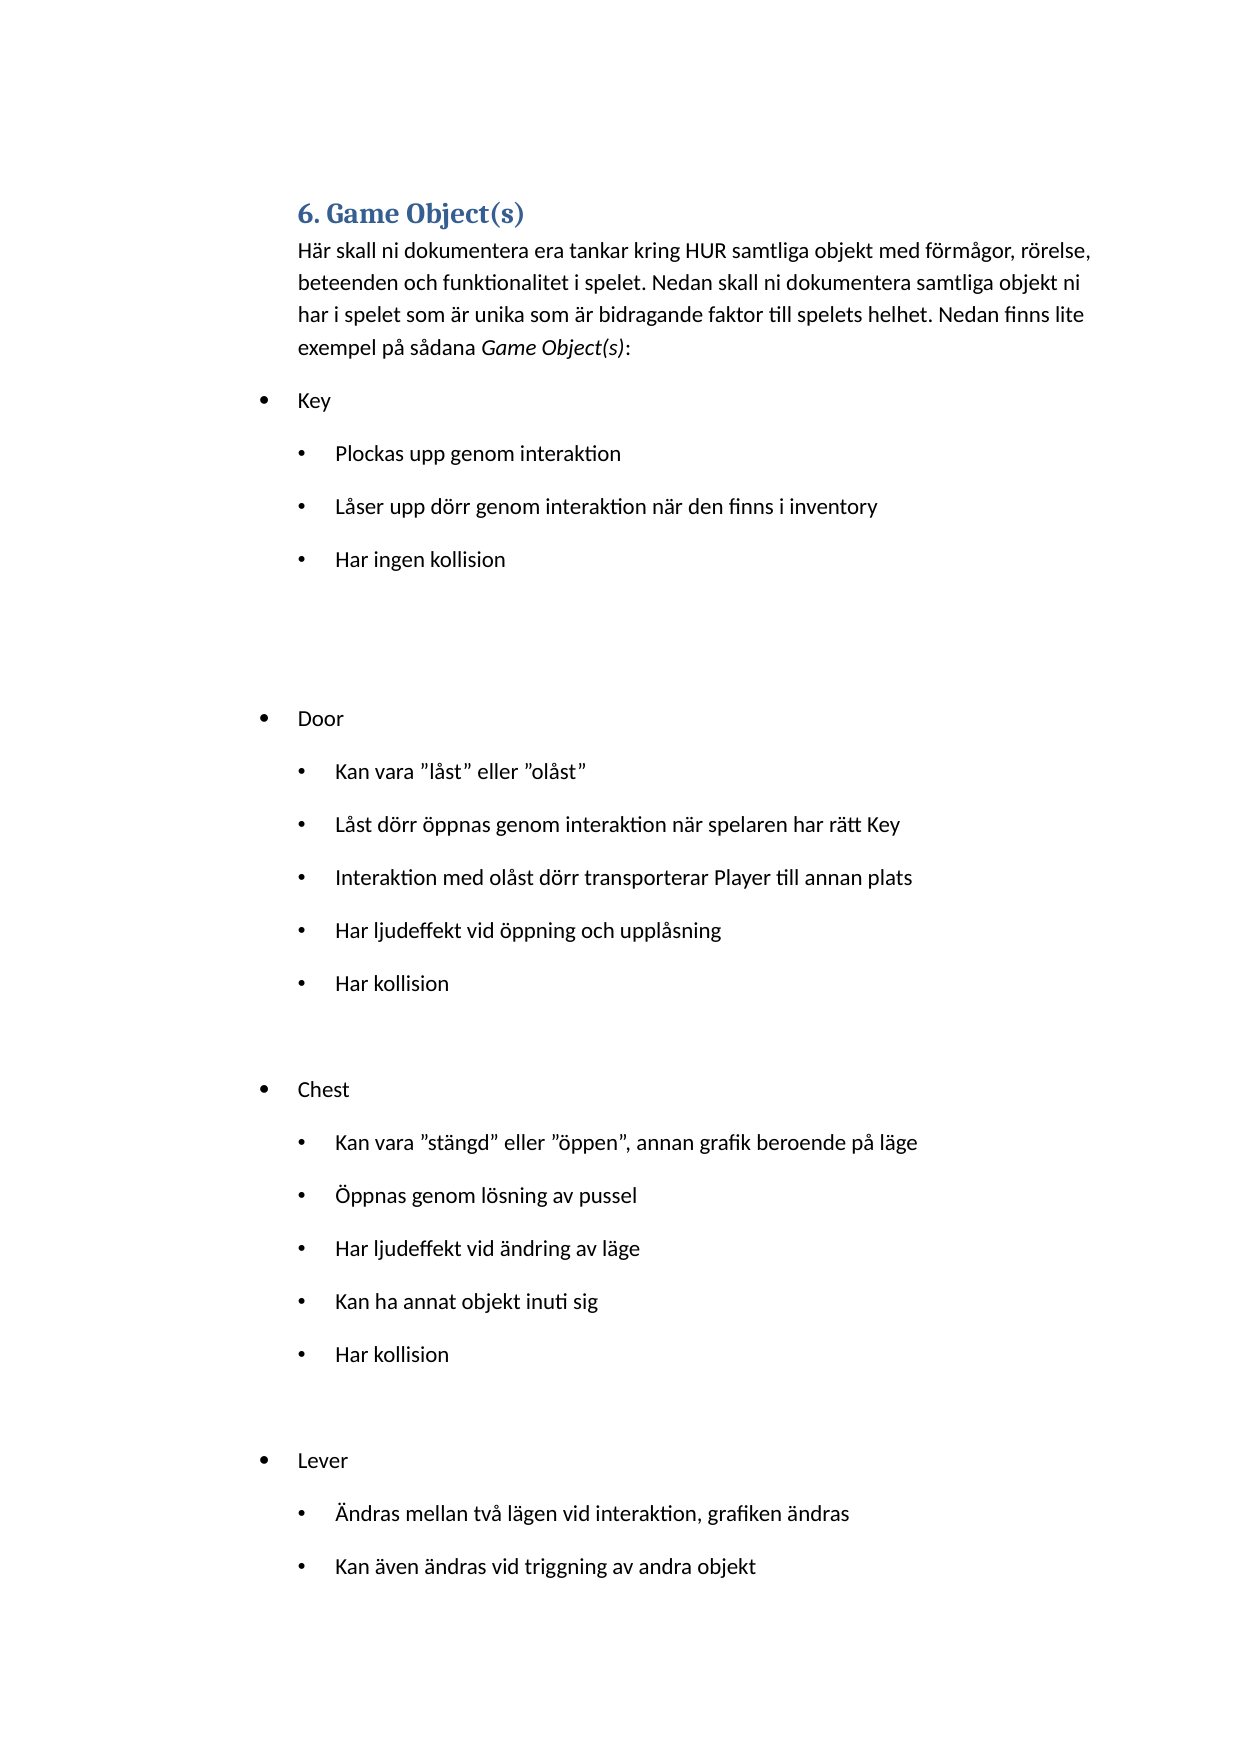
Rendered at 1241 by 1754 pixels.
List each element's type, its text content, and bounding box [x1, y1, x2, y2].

list Plockas upp genom interaktion [298, 439, 1093, 467]
list Har ljudeffekt vid öppning och upplåsning [298, 916, 1093, 944]
list Låst dörr öppnas genom interaktion när spelaren har rätt Key [298, 810, 1093, 838]
list Låser upp dörr genom interaktion när den finns i inventory [298, 492, 1093, 520]
list Kan vara ”stängd” eller ”öppen”, annan grafik beroende på läge [298, 1128, 1093, 1156]
list Lever [260, 1446, 1093, 1474]
list Har kollision [298, 969, 1093, 997]
text Här skall ni dokumentera era tankar kring HUR samtliga objekt med förmågor, rörelse, beteenden och funktionalitet i spelet. Nedan skall ni dokumentera samtliga objekt ni har i spelet som är unika som är bidragande faktor till spelets helhet. Nedan finns lite exempel på sådana Game Object(s): [298, 236, 1093, 361]
list Kan även ändras vid triggning av andra objekt [298, 1552, 1093, 1580]
list Har ingen kollision [298, 545, 1093, 573]
list Kan vara ”låst” eller ”olåst” [298, 757, 1093, 785]
list Har kollision [298, 1340, 1093, 1368]
list Öppnas genom lösning av pussel [298, 1181, 1093, 1209]
list Har ljudeffekt vid ändring av läge [298, 1234, 1093, 1262]
subtitle 6. Game Object(s) [298, 198, 1093, 231]
list Door [260, 704, 1093, 732]
list Key [260, 386, 1093, 414]
list Interaktion med olåst dörr transporterar Player till annan plats [298, 863, 1093, 891]
list Ändras mellan två lägen vid interaktion, grafiken ändras [298, 1499, 1093, 1527]
list Chest [260, 1075, 1093, 1103]
list Kan ha annat objekt inuti sig [298, 1287, 1093, 1315]
